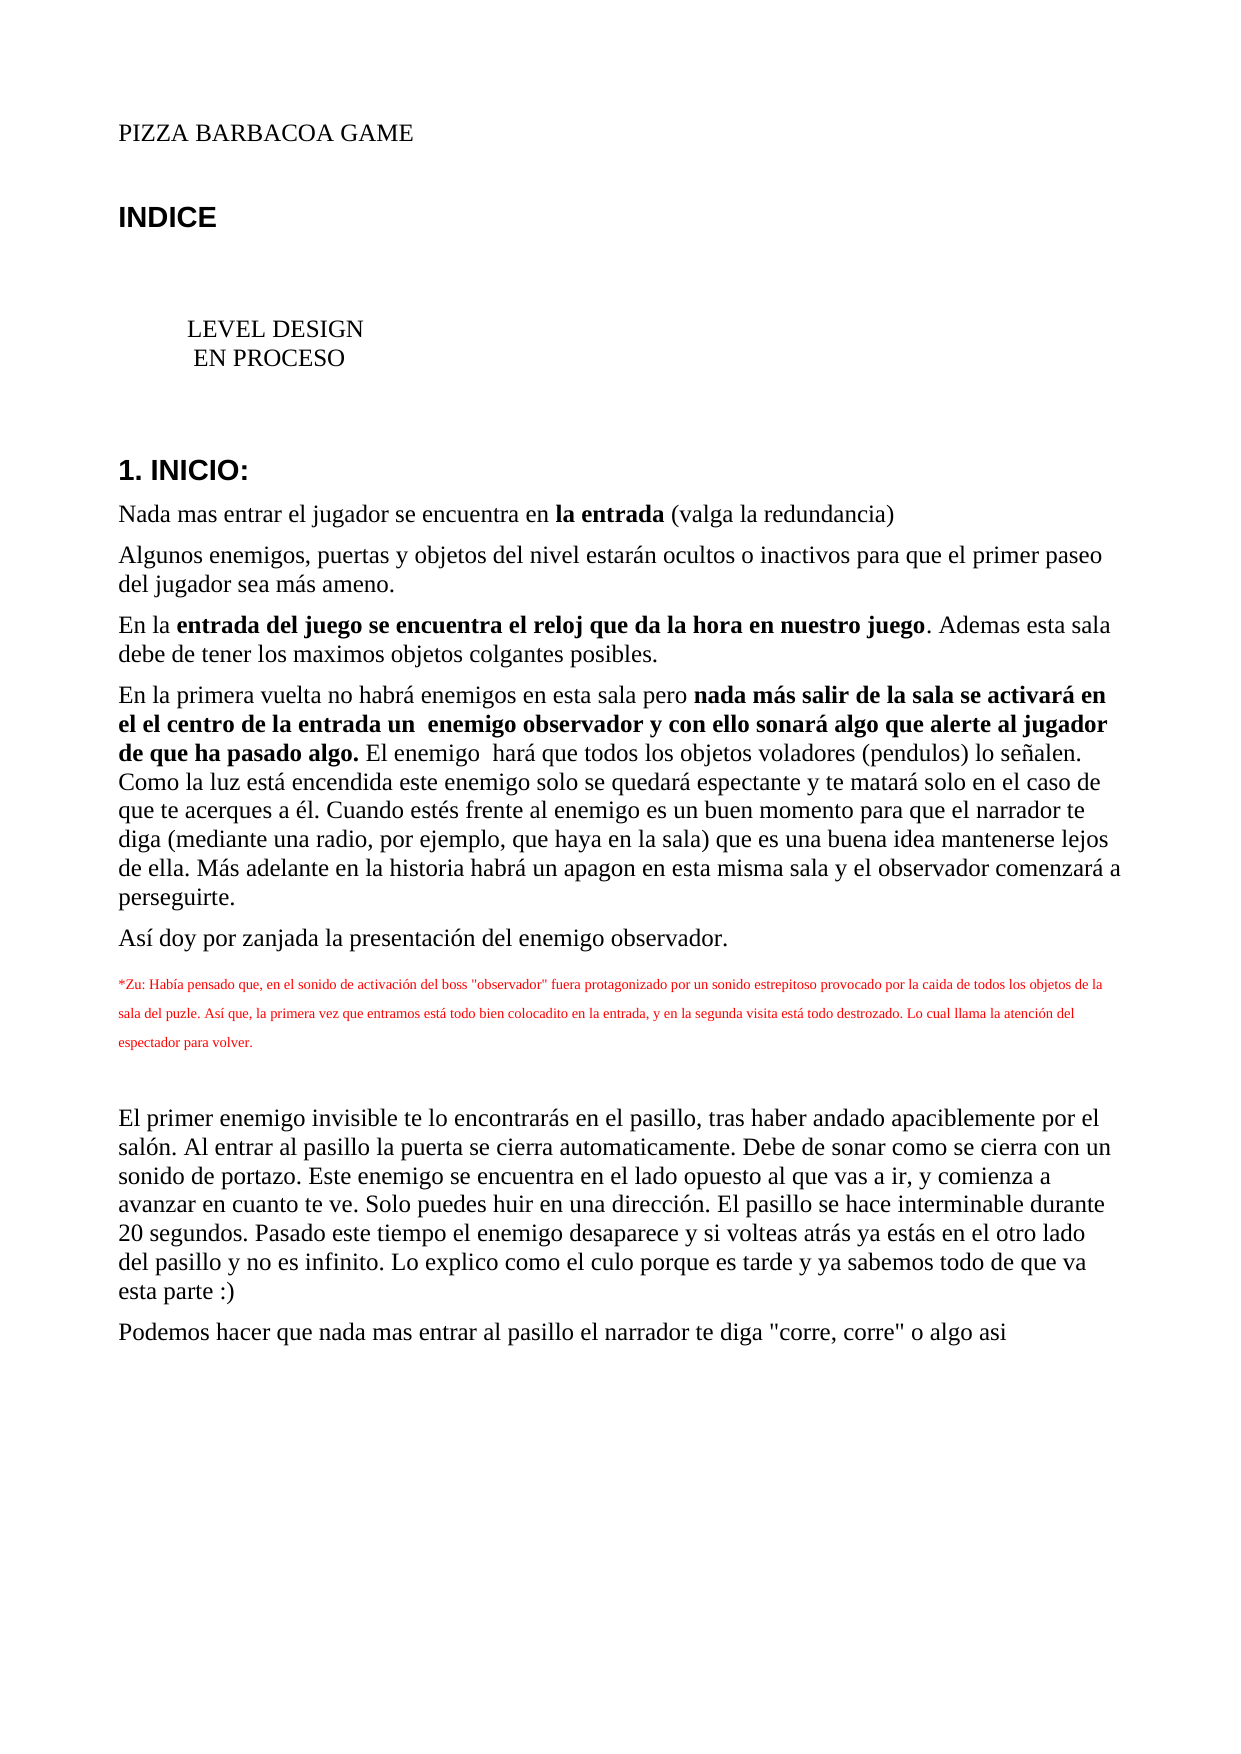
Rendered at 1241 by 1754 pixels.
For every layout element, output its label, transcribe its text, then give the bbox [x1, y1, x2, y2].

text EN PROCESO [187, 343, 1122, 372]
text PIZZA BARBACOA GAME [118, 118, 1122, 147]
text INDICE [118, 200, 1122, 233]
text En la entrada del juego se encuentra el reloj que da la hora en nuestro juego. Ademas esta sala debe de tener los maximos objetos colgantes posibles. [118, 610, 1122, 668]
text Algunos enemigos, puertas y objetos del nivel estarán ocultos o inactivos para que el primer paseo del jugador sea más ameno. [118, 540, 1122, 598]
text Podemos hacer que nada mas entrar al pasillo el narrador te diga "corre, corre" o algo asi [118, 1317, 1122, 1346]
text Nada mas entrar el jugador se encuentra en la entrada (valga la redundancia) [118, 499, 1122, 528]
text El primer enemigo invisible te lo encontrarás en el pasillo, tras haber andado apaciblemente por el salón. Al entrar al pasillo la puerta se cierra automaticamente. Debe de sonar como se cierra con un sonido de portazo. Este enemigo se encuentra en el lado opuesto al que vas a ir, y comienza a avanzar en cuanto te ve. Solo puedes huir en una dirección. El pasillo se hace interminable durante 20 segundos. Pasado este tiempo el enemigo desaparece y si volteas atrás ya estás en el otro lado del pasillo y no es infinito. Lo explico como el culo porque es tarde y ya sabemos todo de que va esta parte :) [118, 1103, 1122, 1304]
text 1. INICIO: [118, 453, 1122, 487]
text Así doy por zanjada la presentación del enemigo observador. [118, 923, 1122, 952]
text LEVEL DESIGN [187, 314, 1122, 343]
text En la primera vuelta no habrá enemigos en esta sala pero nada más salir de la sala se activará en el el centro de la entrada un enemigo observador y con ello sonará algo que alerte al jugador de que ha pasado algo. El enemigo hará que todos los objetos voladores (pendulos) lo señalen. Como la luz está encendida este enemigo solo se quedará espectante y te matará solo en el caso de que te acerques a él. Cuando estés frente al enemigo es un buen momento para que el narrador te diga (mediante una radio, por ejemplo, que haya en la sala) que es una buena idea mantenerse lejos de ella. Más adelante en la historia habrá un apagon en esta misma sala y el observador comenzará a perseguirte. [118, 680, 1122, 910]
text *Zu: Había pensado que, en el sonido de activación del boss "observador" fuera protagonizado por un sonido estrepitoso provocado por la caida de todos los objetos de la sala del puzle. Así que, la primera vez que entramos está todo bien colocadito en la entrada, y en la segunda visita está todo destrozado. Lo cual llama la atención del espectador para volver. [118, 964, 1122, 1050]
